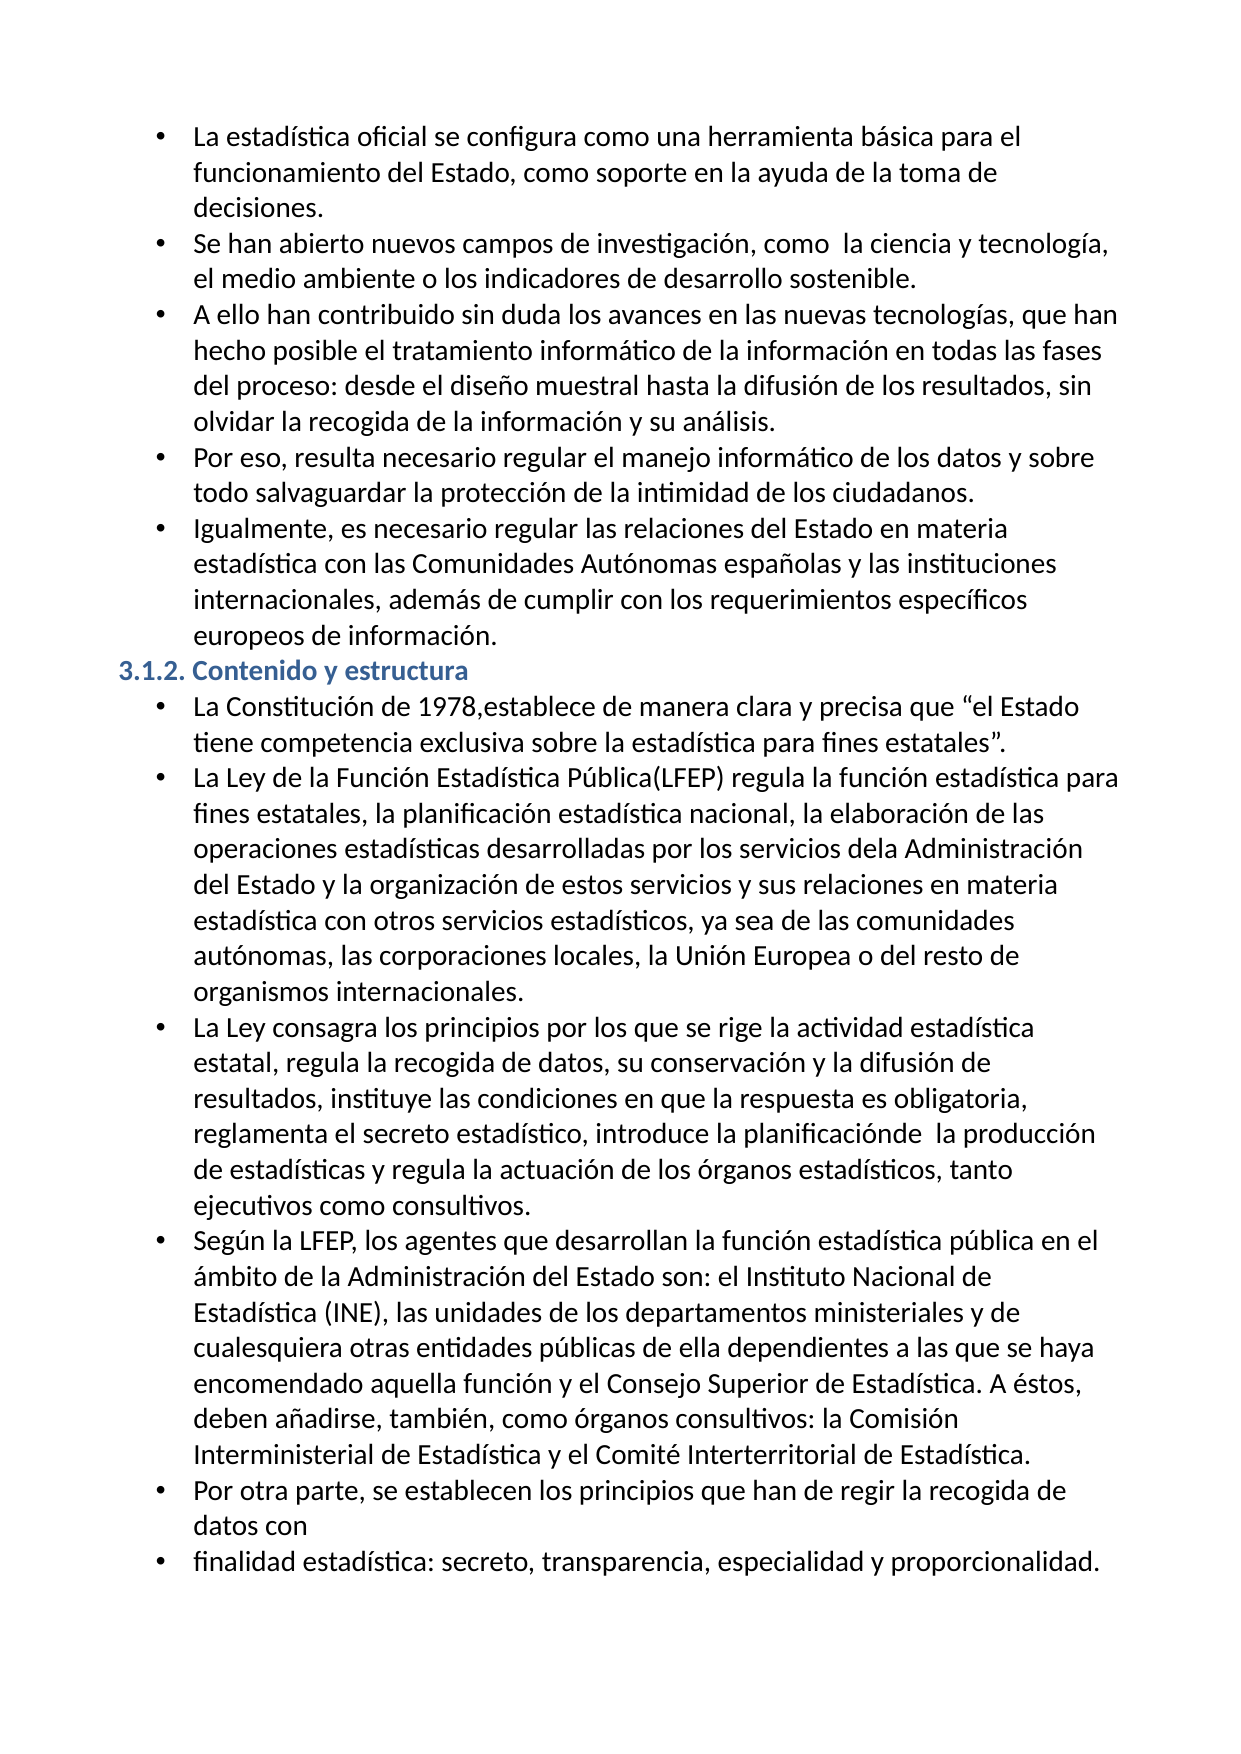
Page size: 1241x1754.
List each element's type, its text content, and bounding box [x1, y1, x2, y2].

list Se han abierto nuevos campos de investigación, como la ciencia y tecnología, el medio ambiente o los indicadores de desarrollo sostenible. [156, 225, 1122, 296]
list La Ley de la Función Estadística Pública(LFEP) regula la función estadística para fines estatales, la planificación estadística nacional, la elaboración de las operaciones estadísticas desarrolladas por los servicios dela Administración del Estado y la organización de estos servicios y sus relaciones en materia estadística con otros servicios estadísticos, ya sea de las comunidades autónomas, las corporaciones locales, la Unión Europea o del resto de organismos internacionales. [156, 759, 1122, 1009]
list Según la LFEP, los agentes que desarrollan la función estadística pública en el ámbito de la Administración del Estado son: el Instituto Nacional de Estadística (INE), las unidades de los departamentos ministeriales y de cualesquiera otras entidades públicas de ella dependientes a las que se haya encomendado aquella función y el Consejo Superior de Estadística. A éstos, deben añadirse, también, como órganos consultivos: la Comisión Interministerial de Estadística y el Comité Interterritorial de Estadística. [156, 1222, 1122, 1472]
text 3.1.2. Contenido y estructura [118, 652, 1122, 688]
list Por otra parte, se establecen los principios que han de regir la recogida de datos con [156, 1472, 1122, 1543]
list La estadística oficial se configura como una herramienta básica para el funcionamiento del Estado, como soporte en la ayuda de la toma de decisiones. [156, 118, 1122, 225]
list Igualmente, es necesario regular las relaciones del Estado en materia estadística con las Comunidades Autónomas españolas y las instituciones internacionales, además de cumplir con los requerimientos específicos europeos de información. [156, 510, 1122, 652]
list La Ley consagra los principios por los que se rige la actividad estadística estatal, regula la recogida de datos, su conservación y la difusión de resultados, instituye las condiciones en que la respuesta es obligatoria, reglamenta el secreto estadístico, introduce la planificaciónde la producción de estadísticas y regula la actuación de los órganos estadísticos, tanto ejecutivos como consultivos. [156, 1009, 1122, 1222]
list A ello han contribuido sin duda los avances en las nuevas tecnologías, que han hecho posible el tratamiento informático de la información en todas las fases del proceso: desde el diseño muestral hasta la difusión de los resultados, sin olvidar la recogida de la información y su análisis. [156, 296, 1122, 439]
list finalidad estadística: secreto, transparencia, especialidad y proporcionalidad. [156, 1543, 1122, 1579]
list Por eso, resulta necesario regular el manejo informático de los datos y sobre todo salvaguardar la protección de la intimidad de los ciudadanos. [156, 439, 1122, 510]
list La Constitución de 1978,establece de manera clara y precisa que “el Estado tiene competencia exclusiva sobre la estadística para fines estatales”. [156, 688, 1122, 759]
